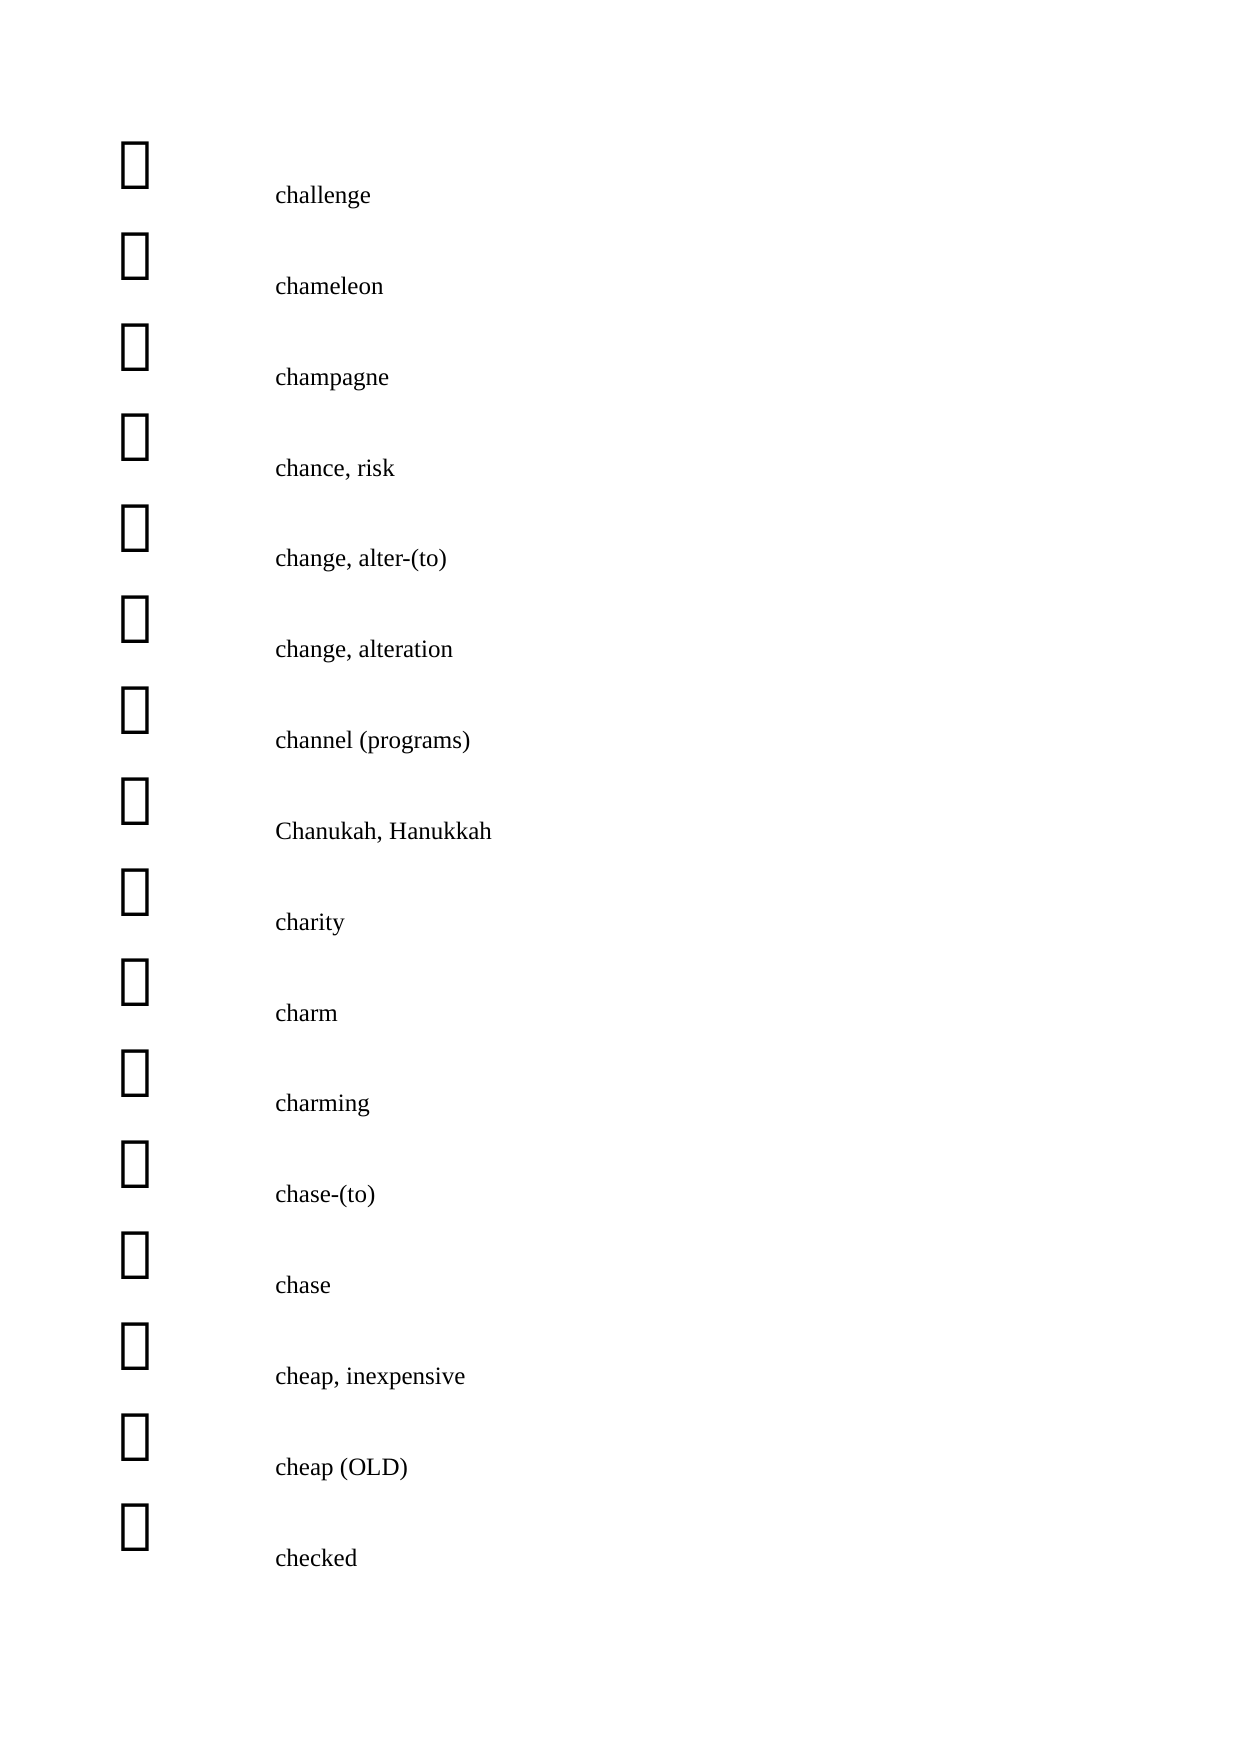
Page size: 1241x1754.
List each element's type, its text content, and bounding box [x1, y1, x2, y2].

table_cell change, alter-(to) [275, 481, 949, 572]
table_cell  [115, 1208, 275, 1299]
table_cell  [115, 1117, 275, 1208]
table_cell  [115, 936, 275, 1026]
table_cell chance, risk [275, 391, 949, 481]
table_cell champagne [275, 300, 949, 391]
table_cell  [115, 481, 275, 572]
table_cell charm [275, 936, 949, 1026]
table_cell  [115, 1026, 275, 1117]
table_cell  [115, 1481, 275, 1571]
table_cell  [115, 209, 275, 300]
table_cell  [115, 1299, 275, 1390]
table_cell  [115, 118, 275, 209]
table_cell charming [275, 1026, 949, 1117]
table_cell charity [275, 845, 949, 936]
table_cell checked [275, 1481, 949, 1571]
table_cell change, alteration [275, 572, 949, 663]
table_cell  [115, 391, 275, 481]
table_cell channel (programs) [275, 663, 949, 754]
table_cell chameleon [275, 209, 949, 300]
table_cell cheap, inexpensive [275, 1299, 949, 1390]
table_cell  [115, 300, 275, 391]
table_cell  [115, 663, 275, 754]
table_cell  [115, 572, 275, 663]
table_cell chase-(to) [275, 1117, 949, 1208]
table_cell Chanukah, Hanukkah [275, 754, 949, 845]
table_cell chase [275, 1208, 949, 1299]
table_cell cheap (OLD) [275, 1390, 949, 1481]
table_cell  [115, 754, 275, 845]
table_cell  [115, 1390, 275, 1481]
table_cell  [115, 845, 275, 936]
table_cell challenge [275, 118, 949, 209]
